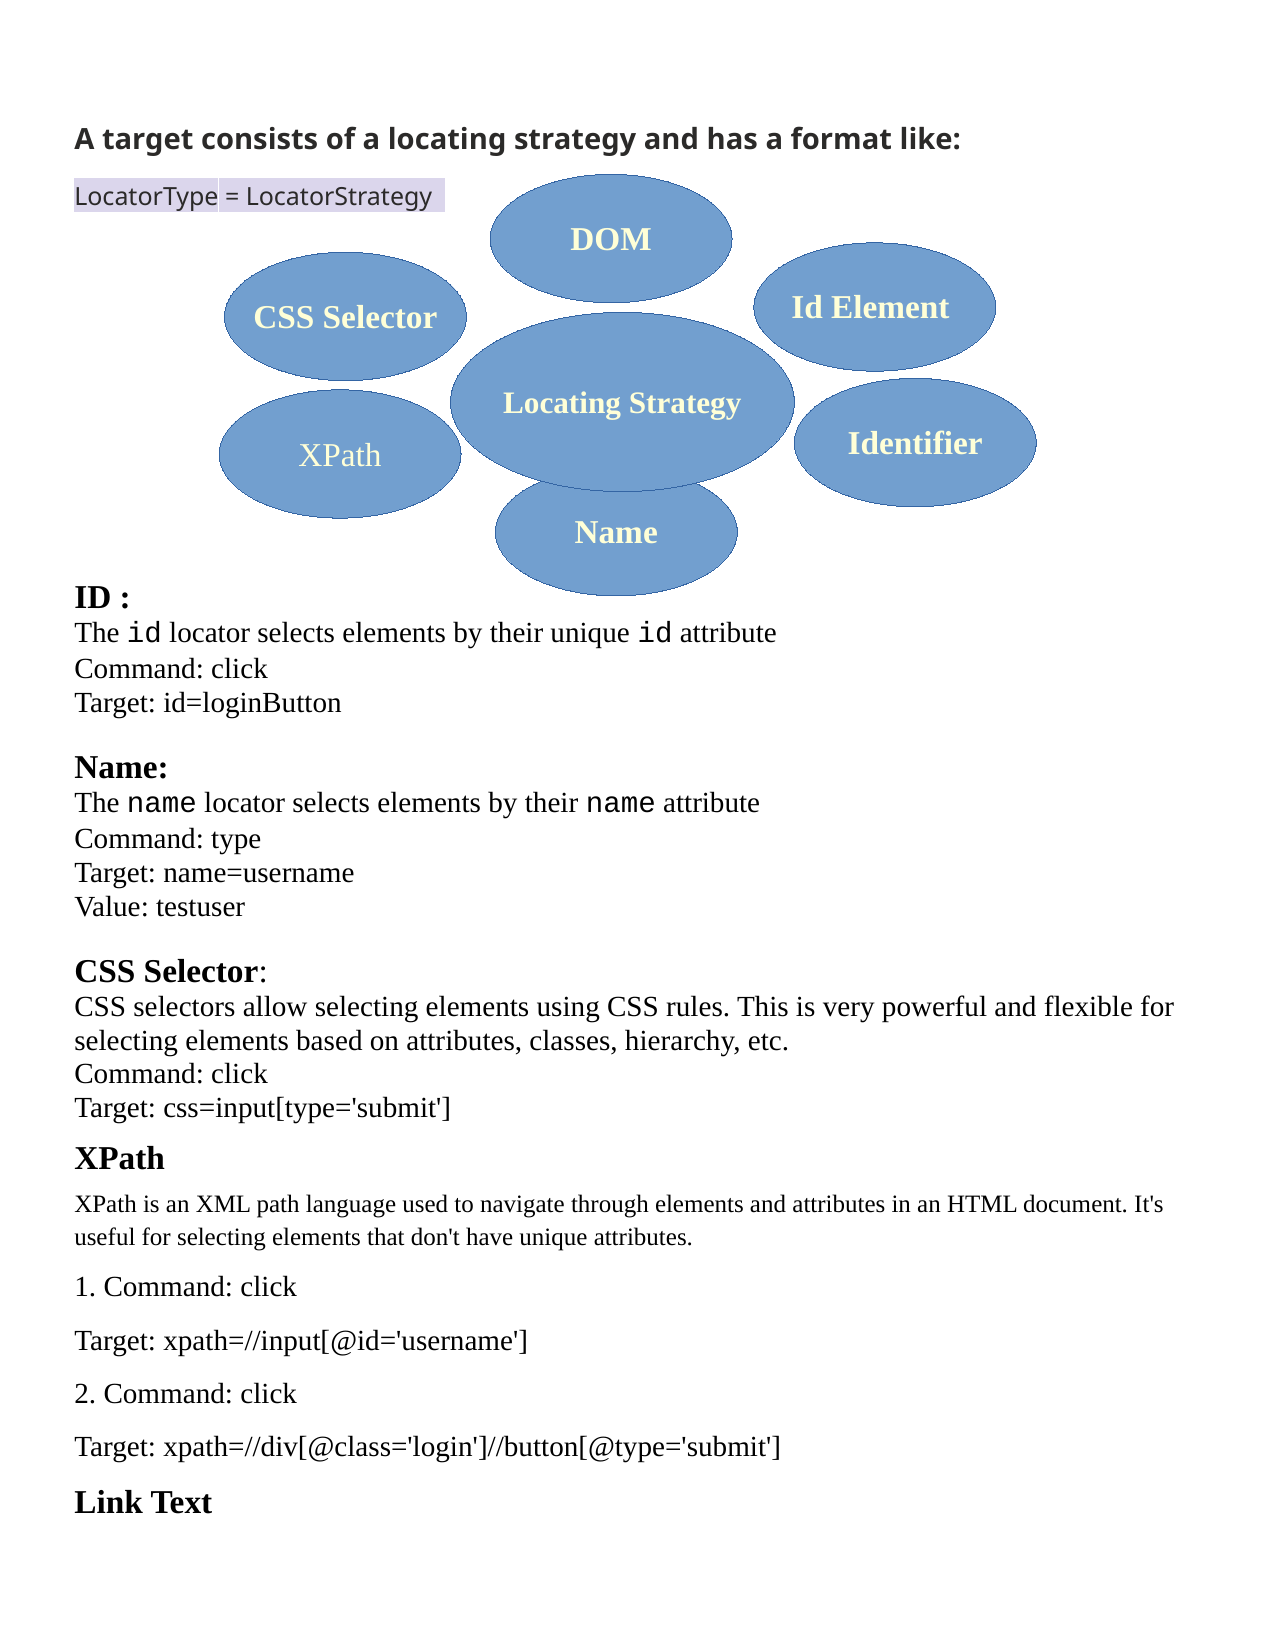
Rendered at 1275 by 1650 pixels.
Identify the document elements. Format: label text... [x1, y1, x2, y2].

text Command: click [74, 651, 1208, 685]
text Command: type [74, 822, 1208, 855]
text Name: [74, 747, 1208, 786]
text A target consists of a locating strategy and has a format like: [74, 118, 1208, 158]
text Target: xpath=//div[@class='login']//button[@type='submit'] [74, 1429, 1208, 1462]
text ID : [74, 577, 1208, 615]
text Link Text [74, 1482, 1208, 1520]
text XPath is an XML path language used to navigate through elements and attributes in an HTML document. It's useful for selecting elements that don't have unique attributes. [74, 1189, 1208, 1251]
text Target: xpath=//input[@id='username'] [74, 1323, 1208, 1356]
text Target: css=input[type='submit'] [74, 1090, 1208, 1123]
text Command: click [74, 1056, 1208, 1090]
text CSS Selector: [74, 951, 1208, 989]
text Target: name=username [74, 855, 1208, 889]
subtitle XPath [74, 1138, 1208, 1176]
text LocatorType = LocatorStrategy [74, 178, 566, 212]
text The name locator selects elements by their name attribute [74, 786, 1208, 822]
text [657, 178, 1208, 212]
text 2. Command: click [74, 1376, 1208, 1409]
text Target: id=loginButton [74, 685, 1208, 718]
text Value: testuser [74, 889, 1208, 922]
text CSS selectors allow selecting elements using CSS rules. This is very powerful and flexible for selecting elements based on attributes, classes, hierarchy, etc. [74, 989, 1208, 1056]
text 1. Command: click [74, 1269, 1208, 1303]
text The id locator selects elements by their unique id attribute [74, 615, 1208, 651]
